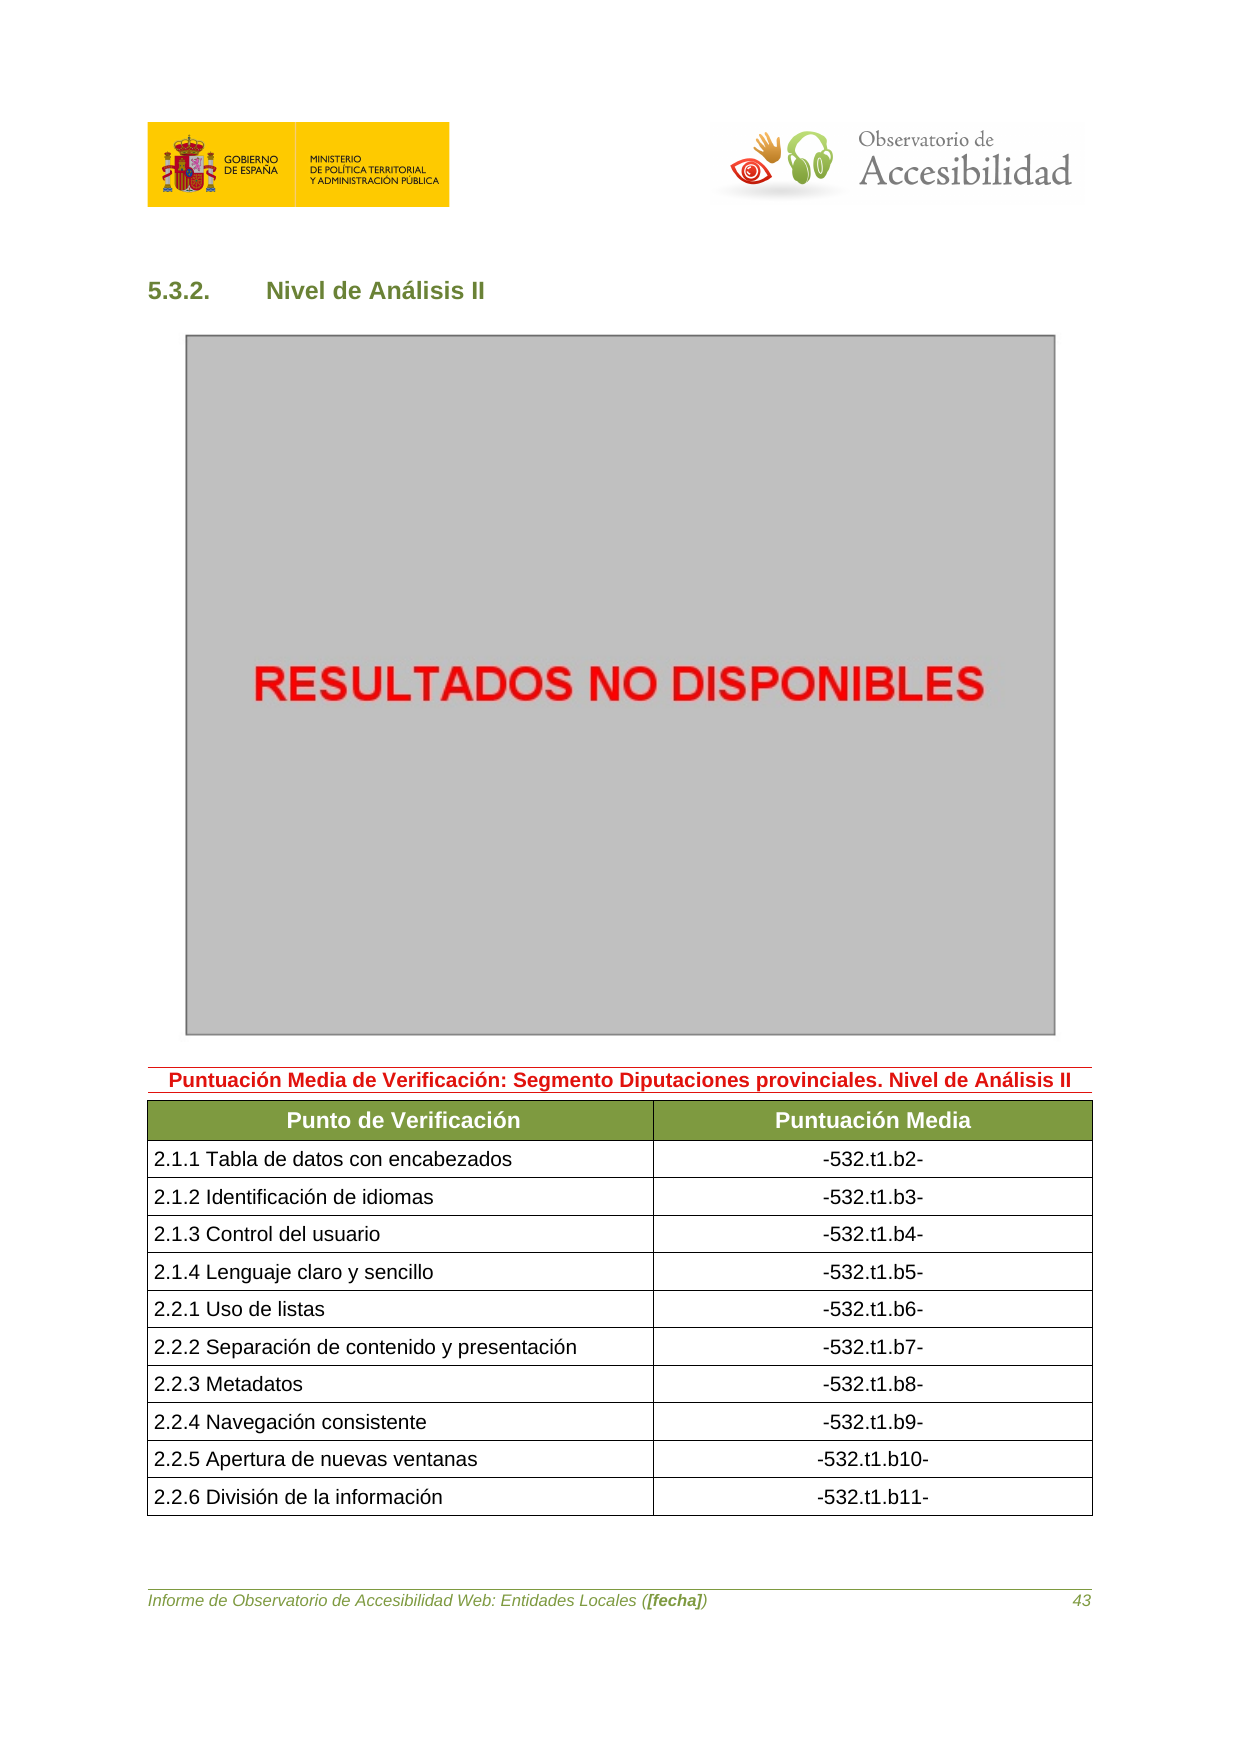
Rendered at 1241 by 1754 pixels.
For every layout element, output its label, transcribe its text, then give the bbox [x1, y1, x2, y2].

table_cell 2.2.3 Metadatos [148, 1366, 653, 1402]
table_cell -532.t1.b11- [654, 1478, 1092, 1515]
table_cell -532.t1.b9- [654, 1403, 1092, 1440]
table_cell 2.1.3 Control del usuario [148, 1216, 653, 1252]
list Nivel de Análisis II [148, 276, 1092, 304]
table_header Puntuación Media [654, 1101, 1092, 1140]
table_cell -532.t1.b5- [654, 1253, 1092, 1290]
table_cell 2.1.1 Tabla de datos con encabezados [148, 1141, 653, 1177]
table_cell 2.2.4 Navegación consistente [148, 1403, 653, 1440]
text Puntuación Media de Verificación: Segmento Diputaciones provinciales. Nivel de Análisis II [148, 1068, 1092, 1092]
table_cell -532.t1.b8- [654, 1366, 1092, 1402]
table_header Punto de Verificación [148, 1101, 653, 1140]
table_cell -532.t1.b3- [654, 1178, 1092, 1215]
table_cell 2.2.6 División de la información [148, 1478, 653, 1515]
table_cell -532.t1.b2- [654, 1141, 1092, 1177]
table_cell 2.1.4 Lenguaje claro y sencillo [148, 1253, 653, 1290]
table_cell 2.2.2 Separación de contenido y presentación [148, 1328, 653, 1365]
table_cell 2.2.5 Apertura de nuevas ventanas [148, 1441, 653, 1477]
table_cell 2.1.2 Identificación de idiomas [148, 1178, 653, 1215]
table_cell -532.t1.b6- [654, 1291, 1092, 1327]
table_cell -532.t1.b4- [654, 1216, 1092, 1252]
table_cell -532.t1.b7- [654, 1328, 1092, 1365]
table_cell 2.2.1 Uso de listas [148, 1291, 653, 1327]
table_cell -532.t1.b10- [654, 1441, 1092, 1477]
